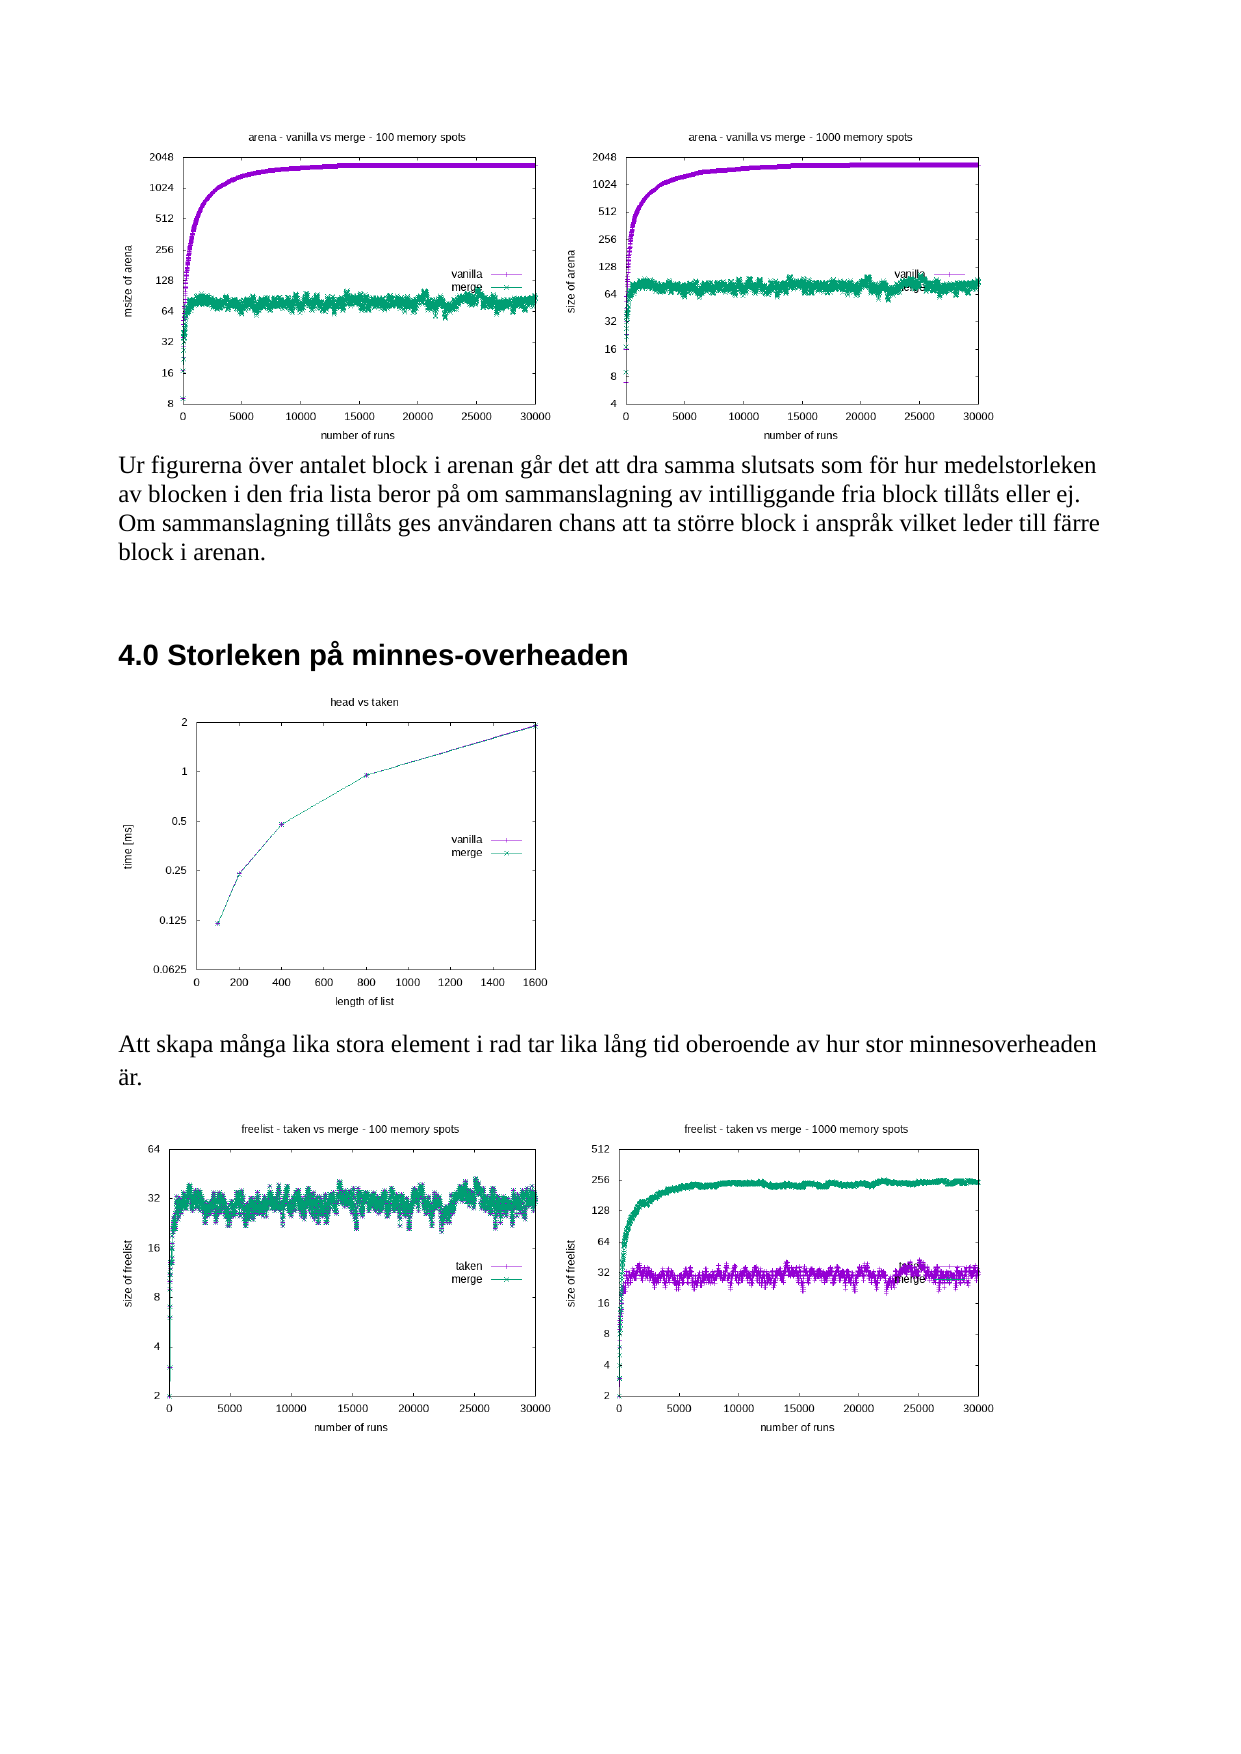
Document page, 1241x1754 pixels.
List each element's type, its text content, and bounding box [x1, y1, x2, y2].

picture [118, 1110, 555, 1437]
picture [118, 683, 555, 1011]
text Ur figurerna över antalet block i arenan går det att dra samma slutsats som för hur medelstorleken av blocken i den fria lista beror på om sammanslagning av intilliggande fria block tillåts eller ej. Om sammanslagning tillåts ges användaren chans att ta större block i anspråk vilket leder till färre block i arenan. [118, 450, 1122, 565]
picture [561, 118, 999, 445]
picture [118, 118, 555, 445]
subtitle 4.0 Storleken på minnes-overheaden [118, 637, 1122, 671]
picture [561, 1110, 999, 1437]
text Att skapa många lika stora element i rad tar lika lång tid oberoende av hur stor minnesoverheaden är. [118, 1029, 1122, 1091]
